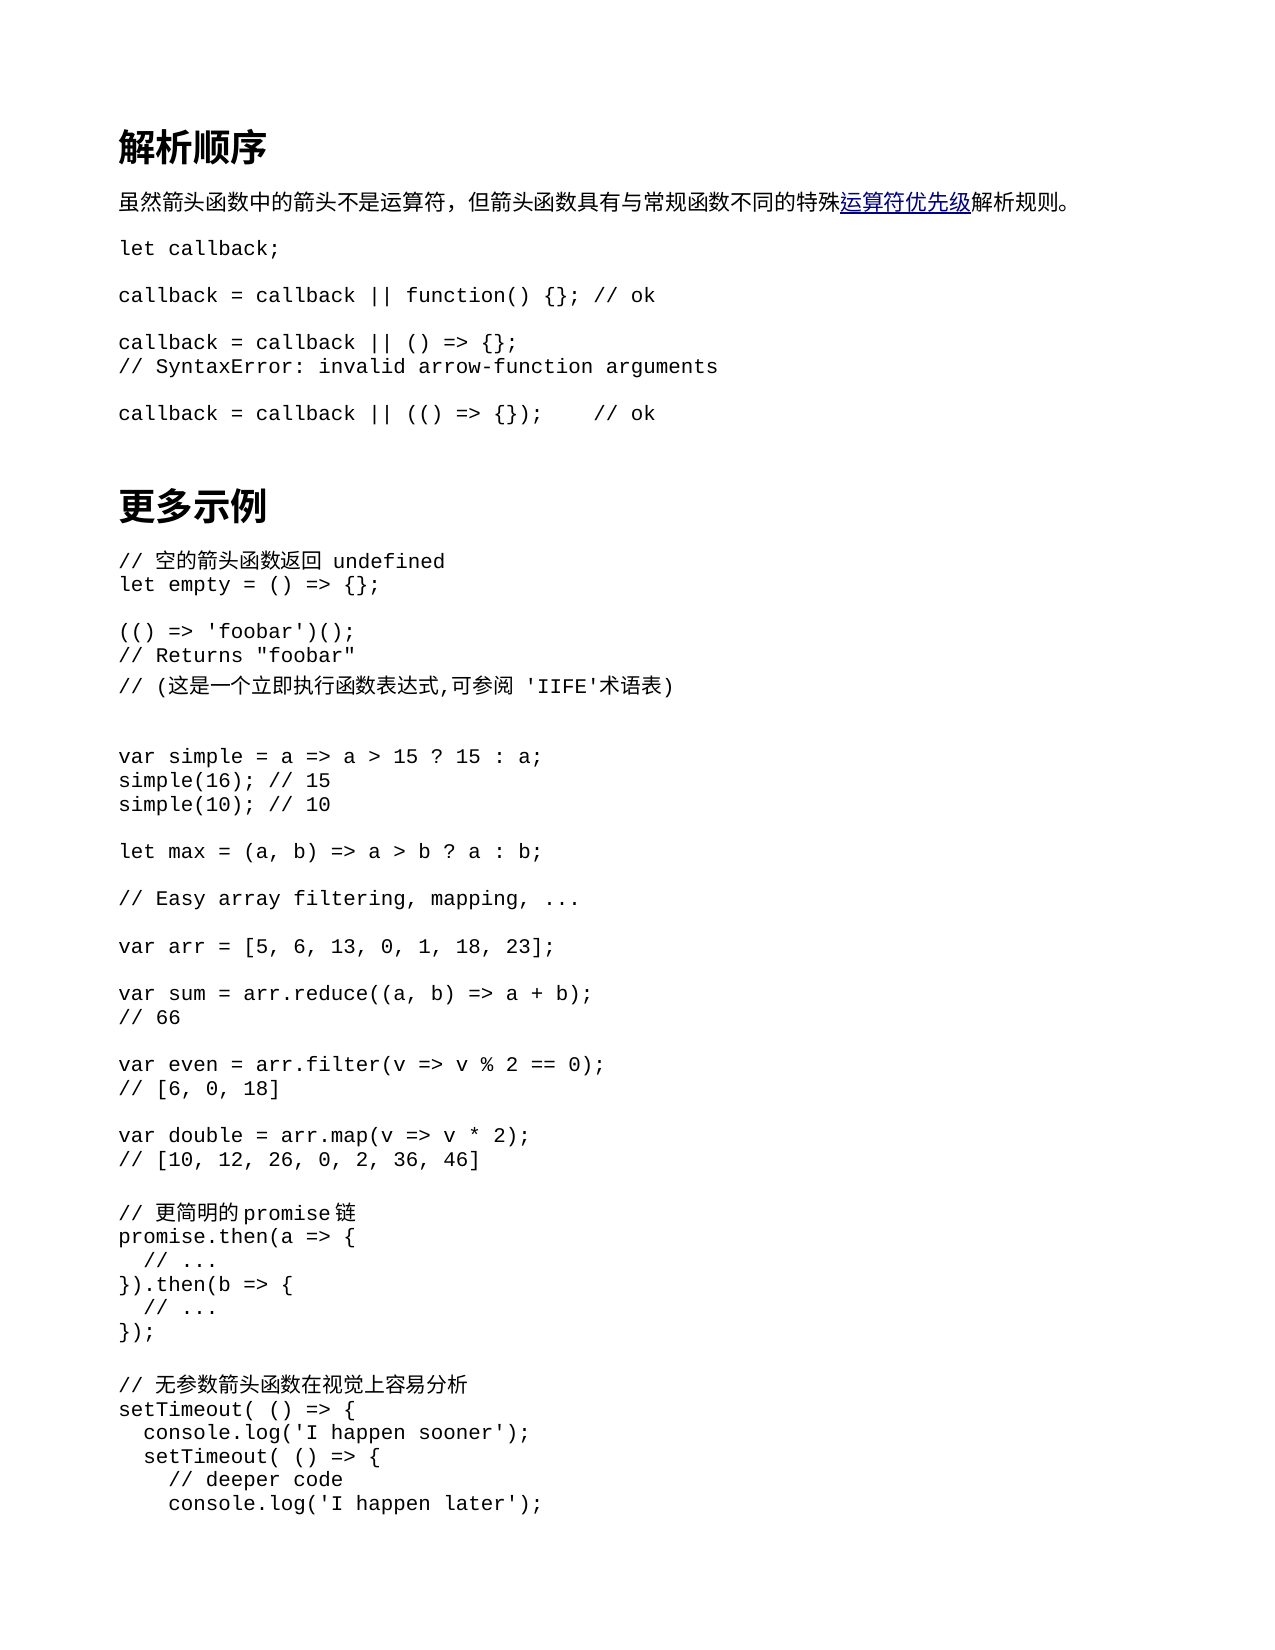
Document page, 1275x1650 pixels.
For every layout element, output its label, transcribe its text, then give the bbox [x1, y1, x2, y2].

text let max = (a, b) => a > b ? a : b; [118, 841, 1157, 865]
text setTimeout( () => { [118, 1446, 1157, 1469]
text promise.then(a => { [118, 1226, 1157, 1250]
text let callback; [118, 238, 1157, 261]
text // [6, 0, 18] [118, 1078, 1157, 1101]
subtitle 更多示例 [118, 477, 1157, 531]
text let empty = () => {}; [118, 574, 1157, 598]
text (() => 'foobar')(); [118, 622, 1157, 645]
text }).then(b => { [118, 1273, 1157, 1297]
text callback = callback || () => {}; [118, 332, 1157, 356]
text var arr = [5, 6, 13, 0, 1, 18, 23]; [118, 936, 1157, 959]
text setTimeout( () => { [118, 1398, 1157, 1422]
text // SyntaxError: invalid arrow-function arguments [118, 356, 1157, 379]
text console.log('I happen later'); [118, 1493, 1157, 1517]
text // deeper code [118, 1469, 1157, 1493]
text var simple = a => a > 15 ? 15 : a; [118, 747, 1157, 770]
text simple(16); // 15 [118, 770, 1157, 794]
text // 更简明的promise链 [118, 1196, 1157, 1226]
subtitle 解析顺序 [118, 118, 1157, 172]
text var double = arr.map(v => v * 2); [118, 1125, 1157, 1148]
text console.log('I happen sooner'); [118, 1422, 1157, 1446]
text // Easy array filtering, mapping, ... [118, 888, 1157, 912]
text // ... [118, 1250, 1157, 1273]
text // ... [118, 1297, 1157, 1321]
text // (这是一个立即执行函数表达式,可参阅 'IIFE'术语表) [118, 669, 1157, 699]
text var sum = arr.reduce((a, b) => a + b); [118, 983, 1157, 1007]
text simple(10); // 10 [118, 794, 1157, 817]
text // [10, 12, 26, 0, 2, 36, 46] [118, 1148, 1157, 1172]
text callback = callback || function() {}; // ok [118, 285, 1157, 308]
text // 66 [118, 1007, 1157, 1030]
text // 无参数箭头函数在视觉上容易分析 [118, 1368, 1157, 1398]
text // Returns "foobar" [118, 645, 1157, 669]
text 虽然箭头函数中的箭头不是运算符，但箭头函数具有与常规函数不同的特殊运算符优先级解析规则。 [118, 185, 1157, 217]
text }); [118, 1321, 1157, 1344]
text var even = arr.filter(v => v % 2 == 0); [118, 1054, 1157, 1078]
text // 空的箭头函数返回 undefined [118, 544, 1157, 574]
text callback = callback || (() => {}); // ok [118, 403, 1157, 427]
